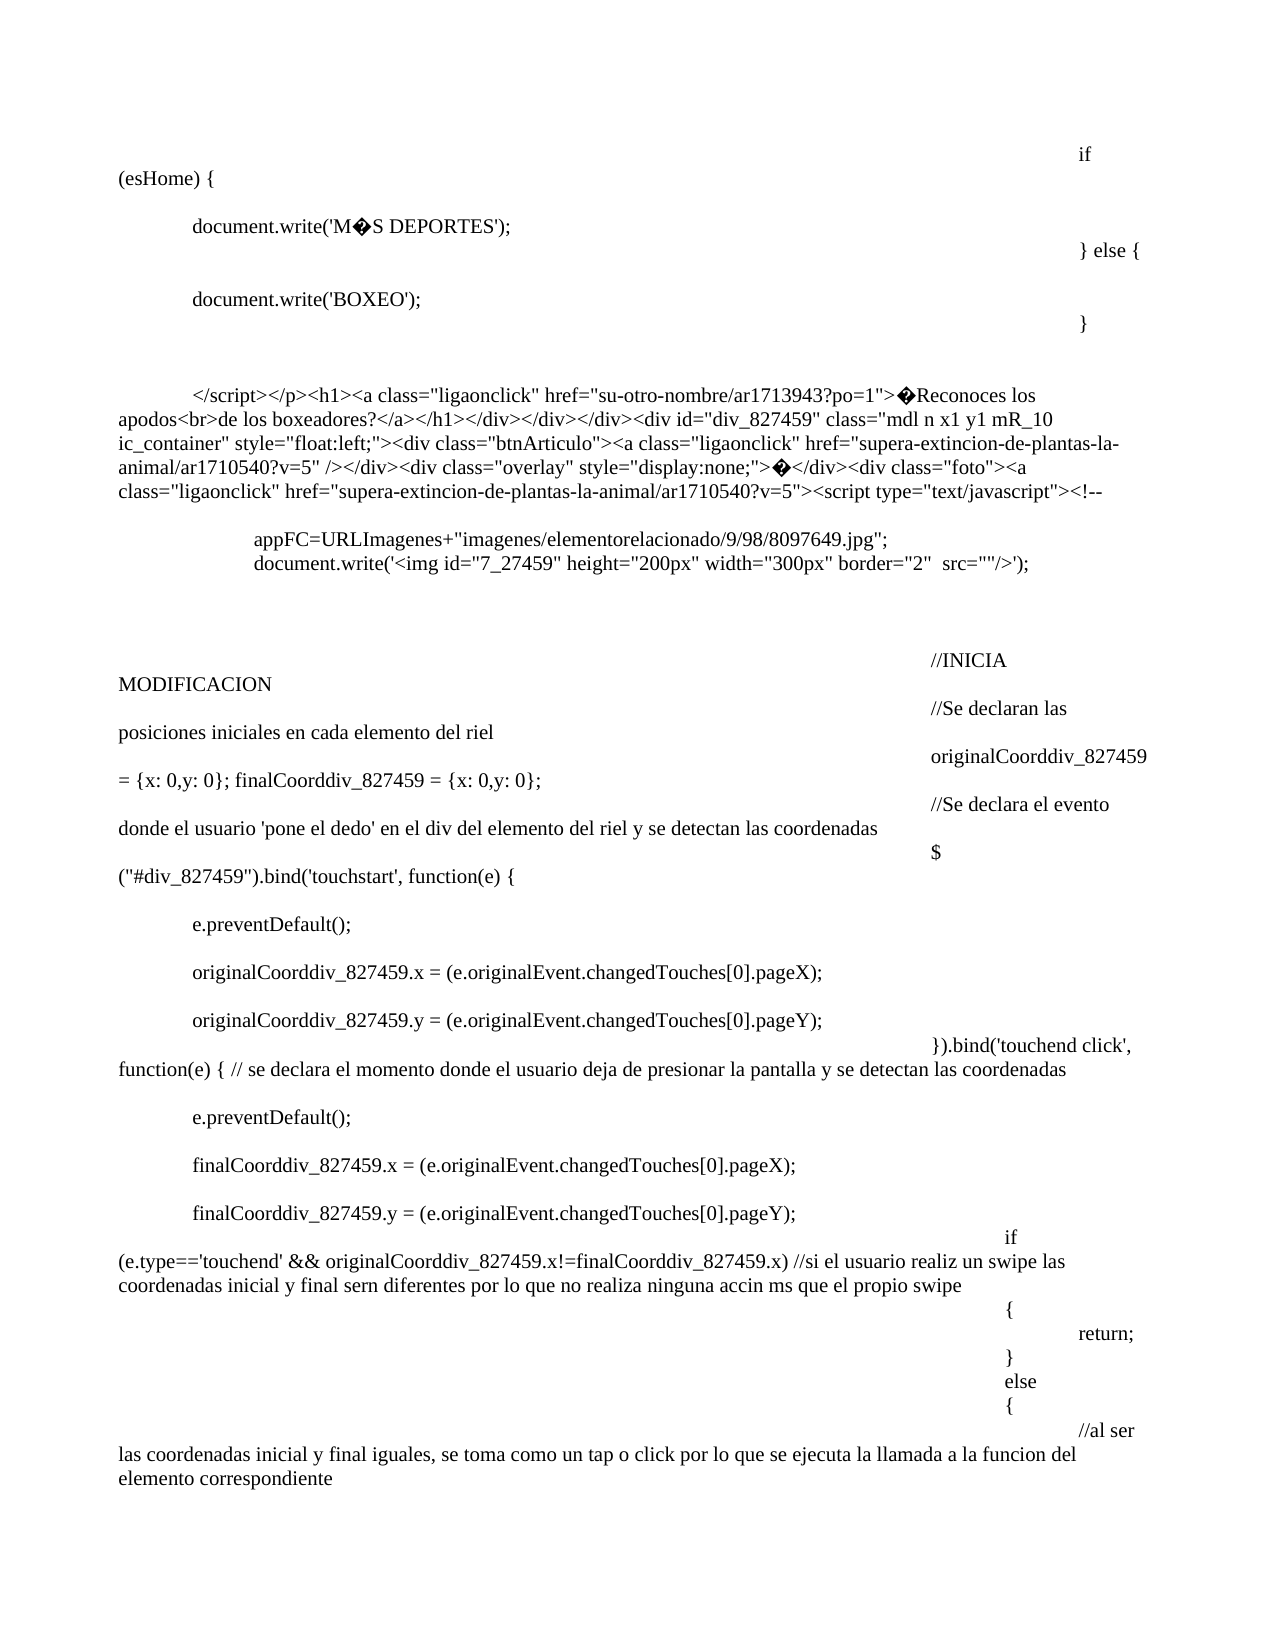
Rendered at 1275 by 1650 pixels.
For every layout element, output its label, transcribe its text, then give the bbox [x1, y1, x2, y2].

text e.preventDefault(); [118, 888, 1157, 936]
text document.write('<img id="7_27459" height="200px" width="300px" border="2" src=""/>'); [118, 551, 1157, 575]
text finalCoorddiv_827459.y = (e.originalEvent.changedTouches[0].pageY); [118, 1177, 1157, 1225]
text else [118, 1369, 1157, 1393]
text { [118, 1393, 1157, 1417]
text //INICIA MODIFICACION [118, 647, 1157, 696]
text [118, 1490, 1157, 1514]
text { [118, 1297, 1157, 1321]
text //Se declara el evento donde el usuario 'pone el dedo' en el div del elemento del riel y se detectan las coordenadas [118, 792, 1157, 840]
text //Se declaran las posiciones iniciales en cada elemento del riel [118, 696, 1157, 744]
text e.preventDefault(); [118, 1081, 1157, 1129]
text return; [118, 1321, 1157, 1345]
text appFC=URLImagenes+"imagenes/elementorelacionado/9/98/8097649.jpg"; [118, 527, 1157, 551]
text //al ser las coordenadas inicial y final iguales, se toma como un tap o click por lo que se ejecuta la llamada a la funcion del elemento correspondiente [118, 1417, 1157, 1490]
text } else { [118, 238, 1157, 262]
text }).bind('touchend click', function(e) { // se declara el momento donde el usuario deja de presionar la pantalla y se detectan las coordenadas [118, 1032, 1157, 1081]
text } [118, 311, 1157, 335]
text document.write('M�S DEPORTES'); [118, 190, 1157, 238]
text $("#div_827459").bind('touchstart', function(e) { [118, 840, 1157, 888]
text originalCoorddiv_827459.x = (e.originalEvent.changedTouches[0].pageX); [118, 936, 1157, 984]
text </script></p><h1><a class="ligaonclick" href="su-otro-nombre/ar1713943?po=1">�Reconoces los apodos<br>de los boxeadores?</a></h1></div></div></div><div id="div_827459" class="mdl n x1 y1 mR_10 ic_container" style="float:left;"><div class="btnArticulo"><a class="ligaonclick" href="supera-extincion-de-plantas-la-animal/ar1710540?v=5" /></div><div class="overlay" style="display:none;">�</div><div class="foto"><a class="ligaonclick" href="supera-extincion-de-plantas-la-animal/ar1710540?v=5"><script type="text/javascript"><!-- [118, 359, 1157, 503]
text document.write('BOXEO'); [118, 262, 1157, 311]
text originalCoorddiv_827459.y = (e.originalEvent.changedTouches[0].pageY); [118, 984, 1157, 1032]
text if (e.type=='touchend' && originalCoorddiv_827459.x!=finalCoorddiv_827459.x) //si el usuario realiz un swipe las coordenadas inicial y final sern diferentes por lo que no realiza ninguna accin ms que el propio swipe [118, 1225, 1157, 1297]
text } [118, 1345, 1157, 1369]
text originalCoorddiv_827459 = {x: 0,y: 0}; finalCoorddiv_827459 = {x: 0,y: 0}; [118, 744, 1157, 792]
text if (esHome) { [118, 142, 1157, 190]
text finalCoorddiv_827459.x = (e.originalEvent.changedTouches[0].pageX); [118, 1129, 1157, 1177]
